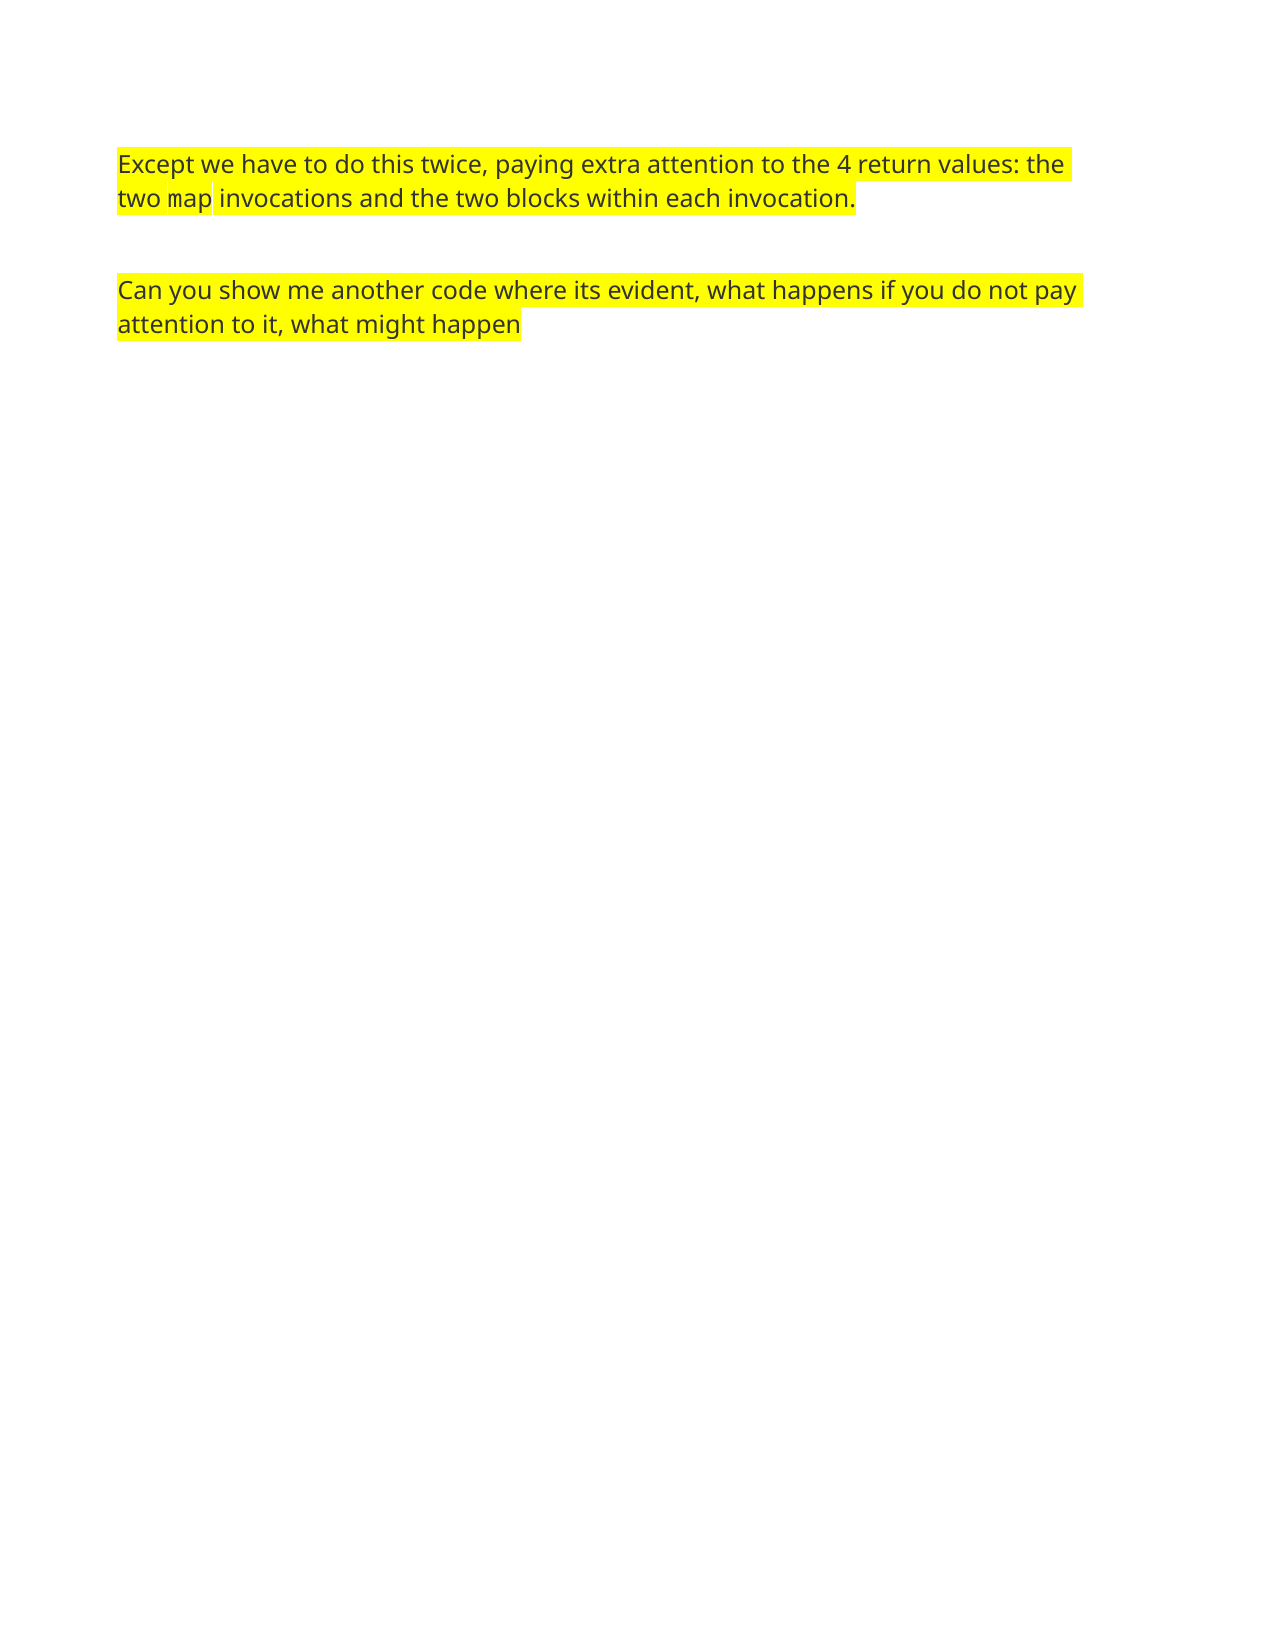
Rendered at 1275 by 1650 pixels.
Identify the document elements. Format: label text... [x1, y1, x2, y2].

text Except we have to do this twice, paying extra attention to the 4 return values: the two map invocations and the two blocks within each invocation. [117, 147, 1158, 215]
text Can you show me another code where its evident, what happens if you do not pay attention to it, what might happen [117, 272, 1158, 341]
